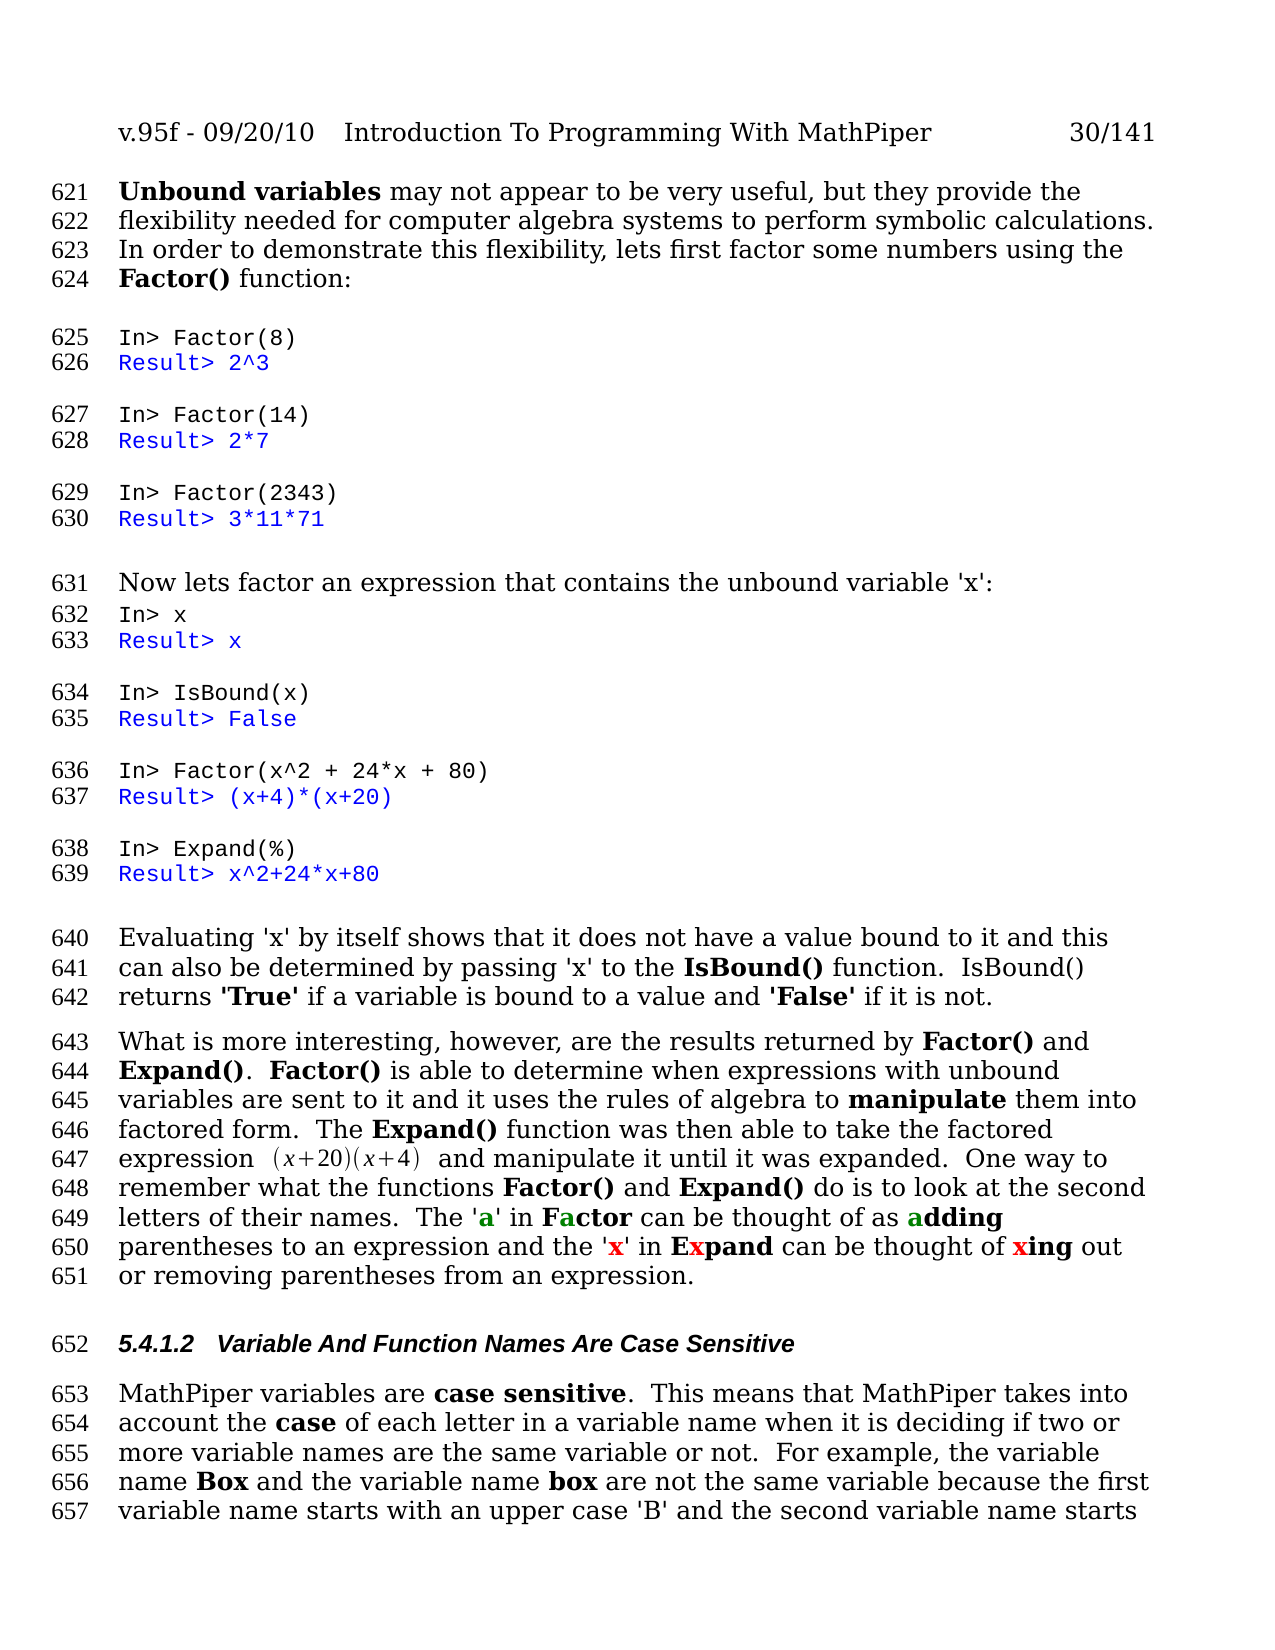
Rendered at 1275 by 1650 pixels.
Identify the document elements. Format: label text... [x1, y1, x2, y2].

text In> Factor(x^2 + 24*x + 80) [118, 759, 1157, 785]
text Result> 3*11*71 [118, 507, 1157, 533]
text Result> (x+4)*(x+20) [118, 785, 1157, 811]
text Result> x^2+24*x+80 [118, 863, 1157, 889]
text Now lets factor an expression that contains the unbound variable 'x': [118, 568, 1157, 597]
text Result> 2^3 [118, 352, 1157, 378]
text Unbound variables may not appear to be very useful, but they provide the flexibility needed for computer algebra systems to perform symbolic calculations. In order to demonstrate this flexibility, lets first factor some numbers using the Factor() function: [118, 177, 1157, 294]
text In> Factor(14) [118, 404, 1157, 429]
text In> Factor(8) [118, 326, 1157, 352]
text In> IsBound(x) [118, 681, 1157, 707]
text In> Expand(%) [118, 837, 1157, 863]
text In> Factor(2343) [118, 481, 1157, 507]
subtitle Variable And Function Names Are Case Sensitive [118, 1329, 1157, 1358]
text Result> 2*7 [118, 429, 1157, 456]
text Evaluating 'x' by itself shows that it does not have a value bound to it and this can also be determined by passing 'x' to the IsBound() function. IsBound() returns 'True' if a variable is bound to a value and 'False' if it is not. [118, 924, 1157, 1012]
text Result> x [118, 629, 1157, 655]
text In> x [118, 603, 1157, 629]
text What is more interesting, however, are the results returned by Factor() and Expand(). Factor() is able to determine when expressions with unbound variables are sent to it and it uses the rules of algebra to manipulate them into factored form. The Expand() function was then able to take the factored expressionand manipulate it until it was expanded. One way to remember what the functions Factor() and Expand() do is to look at the second letters of their names. The 'a' in Factor can be thought of as adding parentheses to an expression and the 'x' in Expand can be thought of xing out or removing parentheses from an expression. [118, 1027, 1157, 1291]
text Result> False [118, 707, 1157, 733]
text MathPiper variables are case sensitive. This means that MathPiper takes into account the case of each letter in a variable name when it is deciding if two or more variable names are the same variable or not. For example, the variable name Box and the variable name box are not the same variable because the first variable name starts with an upper case 'B' and the second variable name starts [118, 1379, 1157, 1526]
